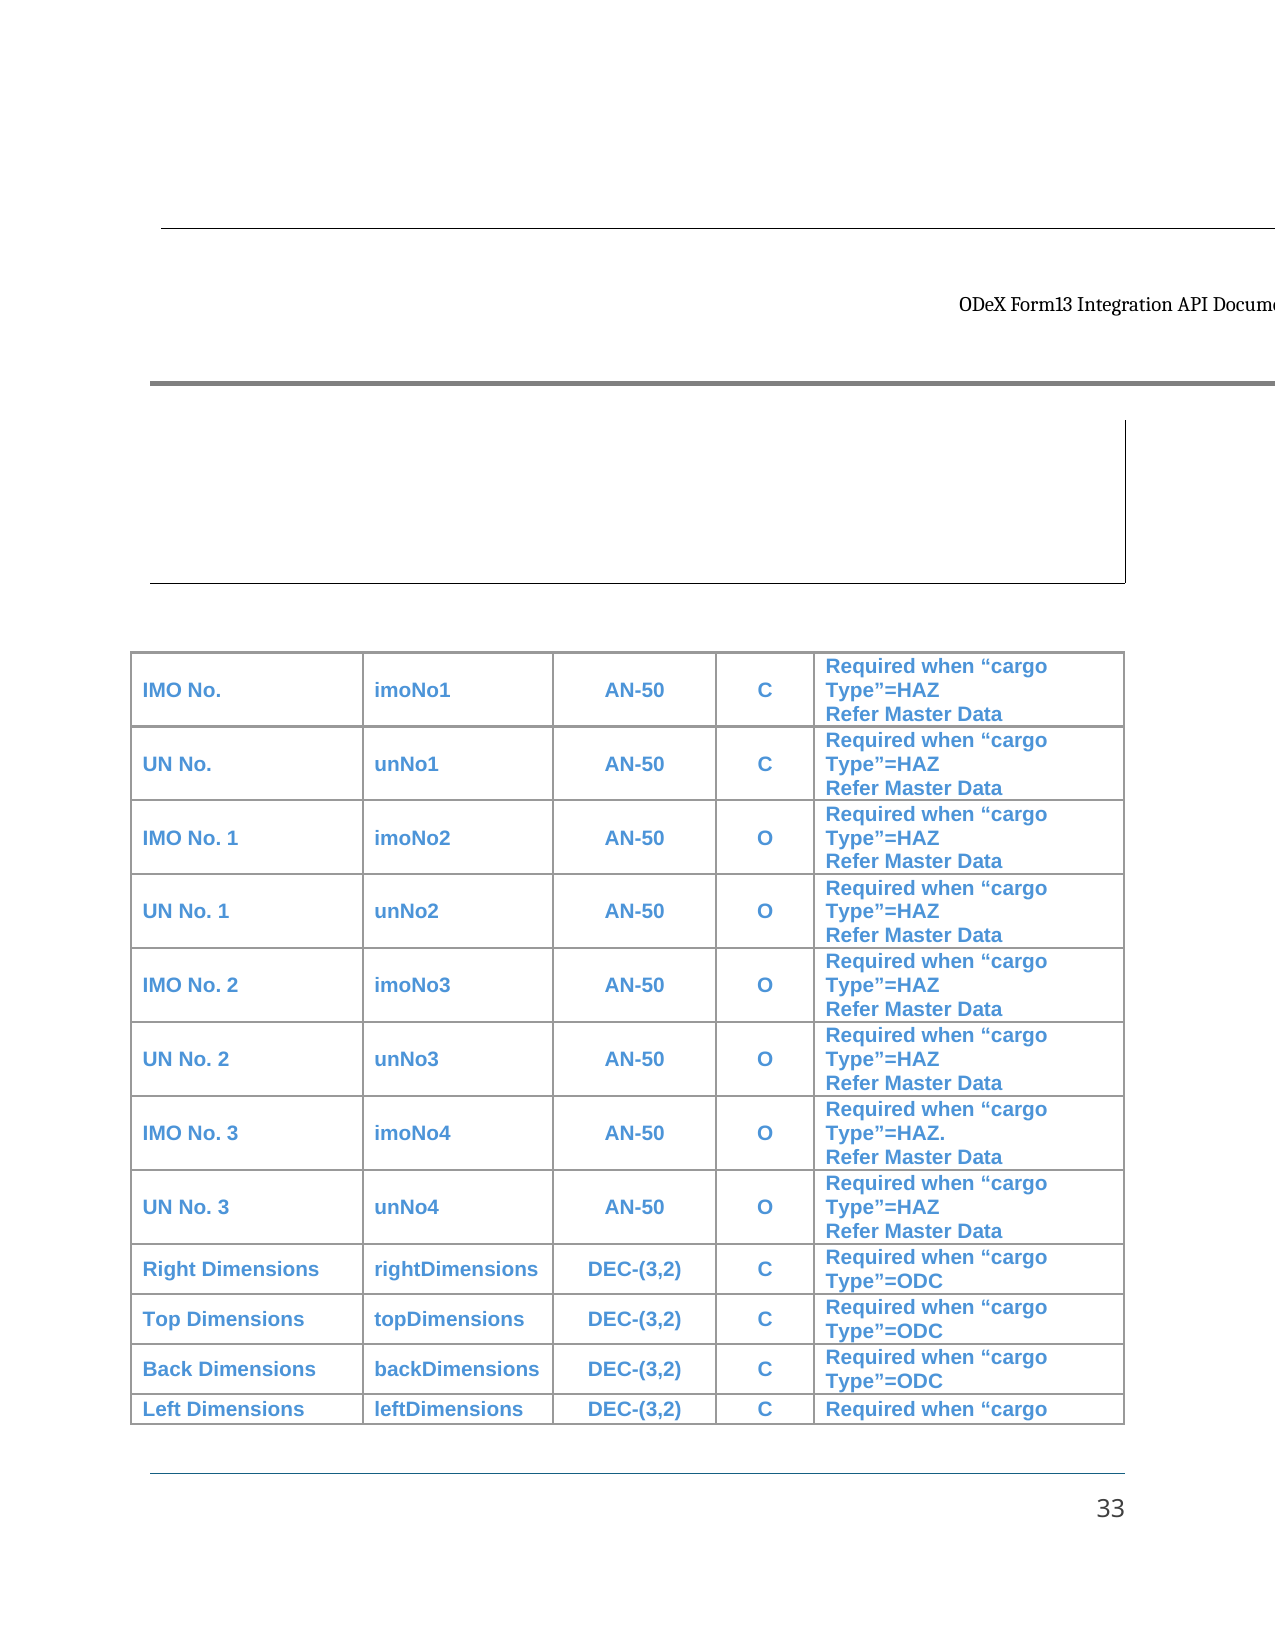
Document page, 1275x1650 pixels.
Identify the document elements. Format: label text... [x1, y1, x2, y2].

table_cell AN-50 [554, 728, 715, 799]
table_cell Required when “cargo Type”=HAZ Refer Master Data [815, 801, 1123, 873]
table_cell O [717, 1097, 813, 1169]
table_cell IMO No. [132, 654, 362, 725]
table_cell AN-50 [554, 801, 715, 873]
table_cell Right Dimensions [132, 1245, 362, 1293]
table_cell C [717, 1395, 813, 1423]
table_cell C [717, 728, 813, 799]
table_cell Required when “cargo Type”=ODC [815, 1245, 1123, 1293]
table_cell DEC-(3,2) [554, 1395, 715, 1423]
table_cell Required when “cargo Type”=HAZ Refer Master Data [815, 654, 1123, 725]
table_cell DEC-(3,2) [554, 1345, 715, 1393]
table_cell C [717, 654, 813, 725]
table_cell backDimensions [364, 1345, 552, 1393]
table_cell rightDimensions [364, 1245, 552, 1293]
table_cell UN No. 3 [132, 1171, 362, 1243]
table_cell UN No. 1 [132, 875, 362, 947]
table_cell O [717, 1023, 813, 1095]
table_cell C [717, 1245, 813, 1293]
table_cell Required when “cargo Type”=HAZ Refer Master Data [815, 728, 1123, 799]
table_cell C [717, 1345, 813, 1393]
table_cell UN No. [132, 728, 362, 799]
table_cell IMO No. 3 [132, 1097, 362, 1169]
table_cell Required when “cargo Type”=ODC [815, 1295, 1123, 1343]
table_cell O [717, 1171, 813, 1243]
table_cell IMO No. 1 [132, 801, 362, 873]
table_cell leftDimensions [364, 1395, 552, 1423]
table_cell Left Dimensions [132, 1395, 362, 1423]
table_cell UN No. 2 [132, 1023, 362, 1095]
table_cell AN-50 [554, 1171, 715, 1243]
table_cell AN-50 [554, 654, 715, 725]
table_cell AN-50 [554, 949, 715, 1021]
table_cell AN-50 [554, 875, 715, 947]
table_cell unNo3 [364, 1023, 552, 1095]
table_cell C [717, 1295, 813, 1343]
table_cell DEC-(3,2) [554, 1245, 715, 1293]
table_cell imoNo4 [364, 1097, 552, 1169]
table_cell imoNo1 [364, 654, 552, 725]
table_cell Back Dimensions [132, 1345, 362, 1393]
table_cell Required when “cargo Type”=ODC [815, 1345, 1123, 1393]
table_cell topDimensions [364, 1295, 552, 1343]
table_cell imoNo3 [364, 949, 552, 1021]
table_cell Required when “cargo Type”=HAZ Refer Master Data [815, 875, 1123, 947]
table_cell Required when “cargo Type”=HAZ. Refer Master Data [815, 1097, 1123, 1169]
table_cell unNo2 [364, 875, 552, 947]
table_cell Required when “cargo Type”=HAZ Refer Master Data [815, 1023, 1123, 1095]
table_cell Required when “cargo [815, 1395, 1123, 1423]
table_cell AN-50 [554, 1097, 715, 1169]
table_cell AN-50 [554, 1023, 715, 1095]
table_cell unNo4 [364, 1171, 552, 1243]
table_cell Required when “cargo Type”=HAZ Refer Master Data [815, 1171, 1123, 1243]
table_cell imoNo2 [364, 801, 552, 873]
table_cell Required when “cargo Type”=HAZ Refer Master Data [815, 949, 1123, 1021]
table_cell O [717, 875, 813, 947]
table_cell Top Dimensions [132, 1295, 362, 1343]
table_cell O [717, 949, 813, 1021]
table_cell DEC-(3,2) [554, 1295, 715, 1343]
table_cell unNo1 [364, 728, 552, 799]
table_cell O [717, 801, 813, 873]
table_cell IMO No. 2 [132, 949, 362, 1021]
